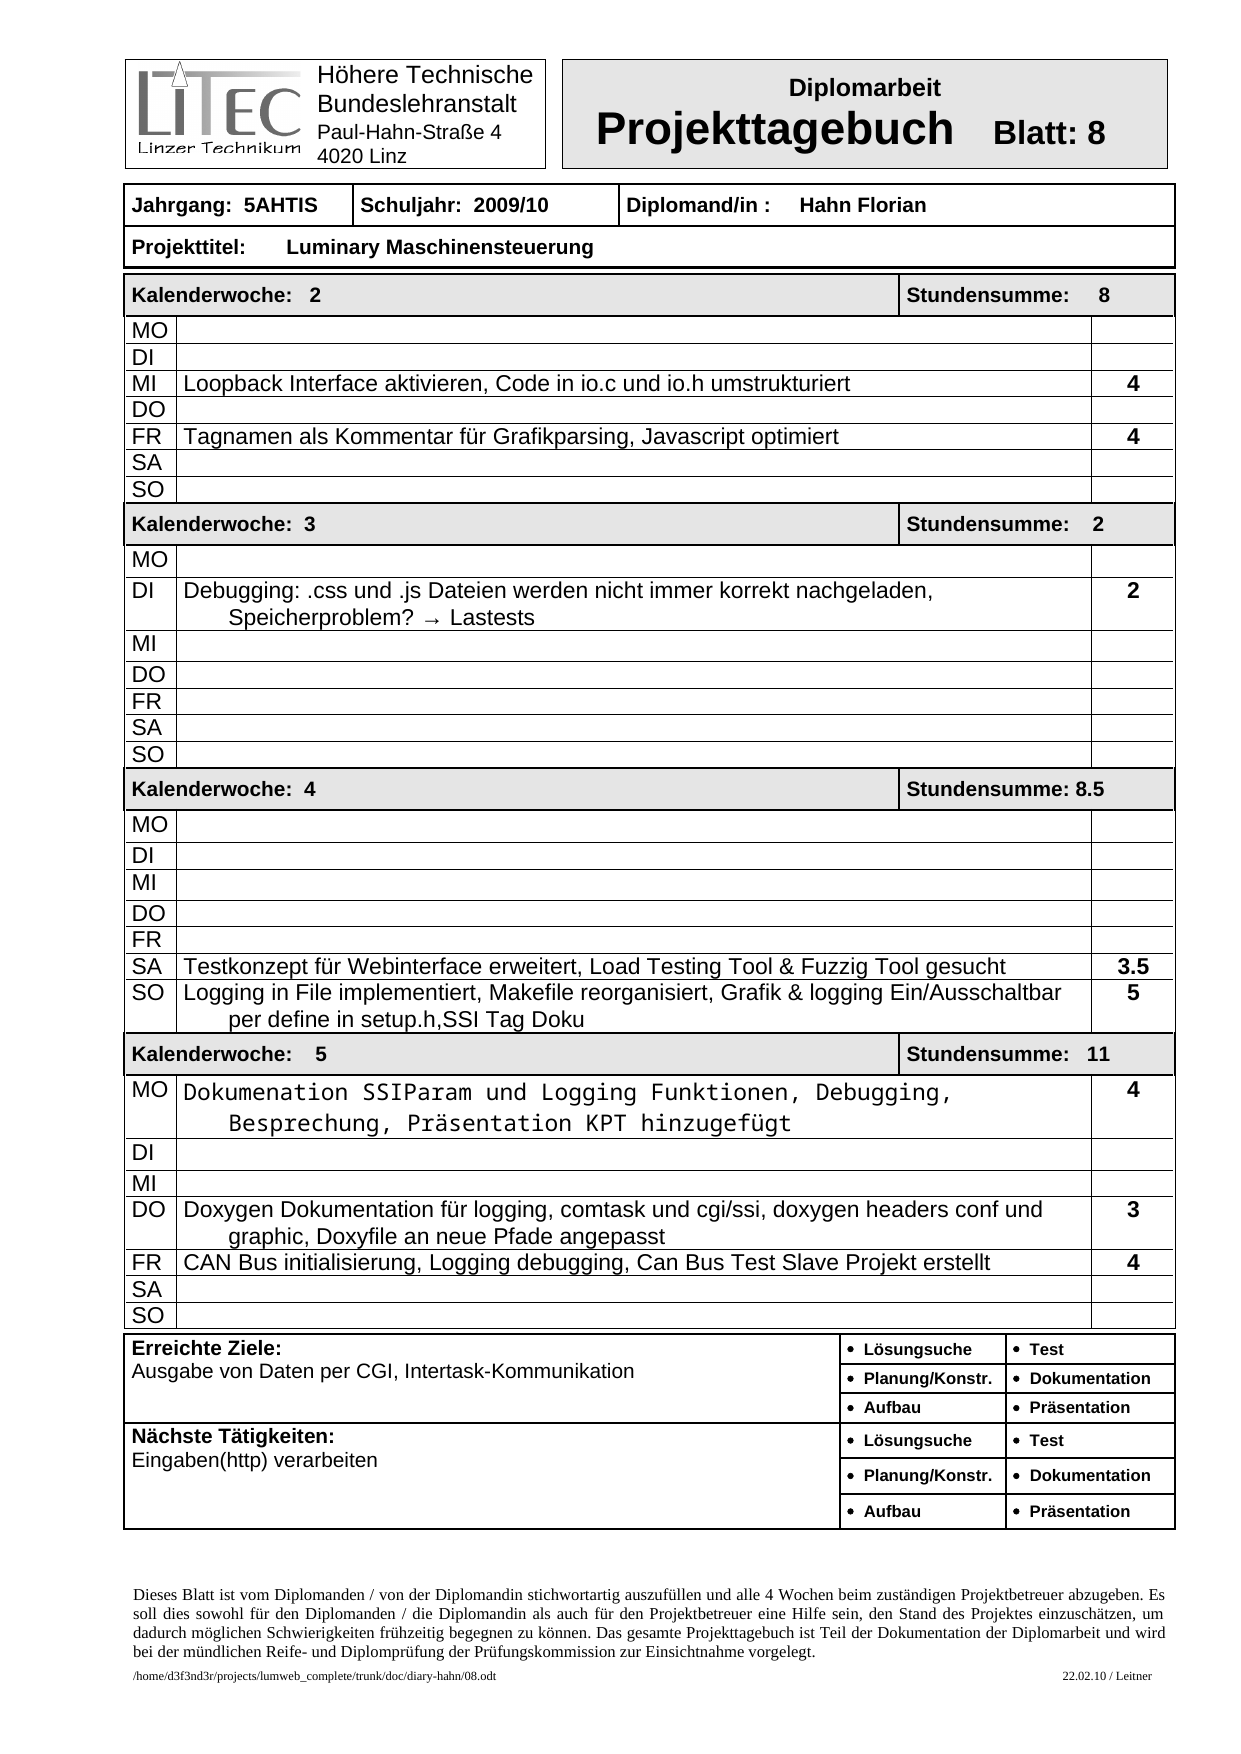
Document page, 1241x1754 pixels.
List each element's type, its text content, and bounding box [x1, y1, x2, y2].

table_cell [177, 870, 1091, 900]
table_cell [1092, 926, 1175, 953]
table_cell DO [125, 396, 176, 423]
table_cell FR [125, 926, 176, 953]
table_cell 4 [1092, 423, 1175, 449]
table_cell DI [125, 1138, 176, 1170]
table_cell [177, 344, 1091, 370]
table_cell  Präsentation [1007, 1495, 1174, 1528]
table_cell SA [125, 1275, 176, 1302]
table_cell  Präsentation [1007, 1394, 1174, 1422]
table_cell SA [125, 714, 176, 741]
table_cell MO [125, 544, 176, 577]
table_cell 5 [1092, 979, 1175, 1032]
table_cell Logging in File implementiert, Makefile reorganisiert, Grafik & logging Ein/Ausschaltbar per define in setup.h,SSI Tag Doku [177, 980, 1091, 1032]
table_cell Nächste Tätigkeiten: Eingaben(http) verarbeiten [125, 1424, 839, 1528]
table_cell MI [125, 1170, 176, 1196]
table_cell 3 [1092, 1196, 1175, 1249]
table_cell [1092, 688, 1175, 714]
table_cell  Dokumentation [1007, 1459, 1174, 1492]
table_cell [1092, 449, 1175, 476]
table_cell [1092, 544, 1175, 577]
table_cell SO [125, 979, 176, 1032]
table_cell Kalenderwoche: 5 [125, 1032, 898, 1074]
table_cell [177, 1276, 1091, 1302]
table_cell [1092, 842, 1175, 868]
table_cell [1092, 315, 1175, 343]
table_cell [177, 901, 1091, 926]
table_cell MO [125, 1074, 176, 1138]
table_cell [177, 1171, 1091, 1196]
table_cell  Planung/Konstr. [841, 1459, 1005, 1492]
table_cell [1092, 714, 1175, 741]
table_cell [177, 742, 1091, 767]
table_cell 3.5 [1092, 953, 1175, 979]
table_cell [177, 450, 1091, 476]
table_cell DO [125, 661, 176, 688]
table_cell  Dokumentation [1007, 1365, 1174, 1392]
table_cell SO [125, 1302, 176, 1328]
table_cell [1092, 900, 1175, 926]
table_cell Tagnamen als Kommentar für Grafikparsing, Javascript optimiert [177, 424, 1091, 449]
table_cell FR [125, 1249, 176, 1275]
table_cell [1092, 661, 1175, 688]
table_cell [1092, 396, 1175, 423]
table_cell DI [125, 343, 176, 370]
table_cell  Aufbau [841, 1495, 1005, 1528]
table_cell  Planung/Konstr. [841, 1365, 1005, 1392]
table_cell [177, 1139, 1091, 1170]
table_cell MI [125, 370, 176, 396]
table_cell 4 [1092, 1074, 1175, 1138]
table_header Erreichte Ziele: Ausgabe von Daten per CGI, Intertask-Kommunikation [125, 1335, 839, 1422]
table_cell SA [125, 449, 176, 476]
table_cell SO [125, 476, 176, 502]
table_cell Dokumenation SSIParam und Logging Funktionen, Debugging, Besprechung, Präsentation KPT hinzugefügt [177, 1076, 1091, 1138]
table_cell DI [125, 577, 176, 630]
table_cell [177, 843, 1091, 868]
table_cell [1092, 1302, 1175, 1328]
table_cell [177, 631, 1091, 661]
table_cell [1092, 1138, 1175, 1170]
table_cell 4 [1092, 1249, 1175, 1275]
table_cell [177, 397, 1091, 423]
table_header Diplomand/in : Hahn Florian [620, 185, 1174, 225]
table_cell [177, 927, 1091, 953]
table_cell [177, 317, 1091, 343]
table_cell [1092, 343, 1175, 370]
table_cell  Lösungsuche [841, 1424, 1005, 1457]
table_header  Test [1007, 1335, 1174, 1363]
table_header Schuljahr: 2009/10 [354, 185, 618, 225]
table_cell [1092, 630, 1175, 661]
table_cell Stundensumme: 11 [900, 1032, 1174, 1074]
table_cell MI [125, 869, 176, 900]
table_cell Projekttitel: Luminary Maschinensteuerung [125, 227, 1174, 266]
table_cell Testkonzept für Webinterface erweitert, Load Testing Tool & Fuzzig Tool gesucht [177, 954, 1091, 979]
table_header  Lösungsuche [841, 1335, 1005, 1363]
table_cell [1092, 809, 1175, 842]
table_cell Kalenderwoche: 3 [125, 502, 898, 544]
table_cell [177, 689, 1091, 714]
table_cell Stundensumme: 8.5 [900, 767, 1174, 809]
table_cell 2 [1092, 577, 1175, 630]
table_cell DI [125, 842, 176, 868]
table_cell SO [125, 741, 176, 767]
table_cell [1092, 869, 1175, 900]
table_cell DO [125, 1196, 176, 1249]
table_cell FR [125, 688, 176, 714]
table_cell  Aufbau [841, 1394, 1005, 1422]
table_cell [177, 715, 1091, 741]
table_cell 4 [1092, 370, 1175, 396]
table_cell [177, 1303, 1091, 1328]
table_cell Loopback Interface aktivieren, Code in io.c und io.h umstrukturiert [177, 371, 1091, 396]
table_header Stundensumme: 8 [900, 275, 1174, 315]
table_cell [1092, 476, 1175, 502]
table_cell [1092, 1275, 1175, 1302]
table_cell FR [125, 423, 176, 449]
table_cell MO [125, 809, 176, 842]
table_cell DO [125, 900, 176, 926]
table_cell CAN Bus initialisierung, Logging debugging, Can Bus Test Slave Projekt erstellt [177, 1250, 1091, 1275]
table_cell Stundensumme: 2 [900, 502, 1174, 544]
table_cell [177, 546, 1091, 577]
table_cell [177, 477, 1091, 502]
table_header Kalenderwoche: 2 [125, 275, 898, 315]
table_header Jahrgang: 5AHTIS [125, 185, 352, 225]
table_cell SA [125, 953, 176, 979]
table_cell Doxygen Dokumentation für logging, comtask und cgi/ssi, doxygen headers conf und graphic, Doxyfile an neue Pfade angepasst [177, 1197, 1091, 1249]
table_cell MO [125, 315, 176, 343]
table_cell [1092, 741, 1175, 767]
table_cell [1092, 1170, 1175, 1196]
table_cell MI [125, 630, 176, 661]
table_cell [177, 811, 1091, 842]
table_cell Debugging: .css und .js Dateien werden nicht immer korrekt nachgeladen, Speicherproblem? → Lastests [177, 578, 1091, 630]
table_cell Kalenderwoche: 4 [125, 767, 898, 809]
table_cell  Test [1007, 1424, 1174, 1457]
table_cell [177, 662, 1091, 688]
